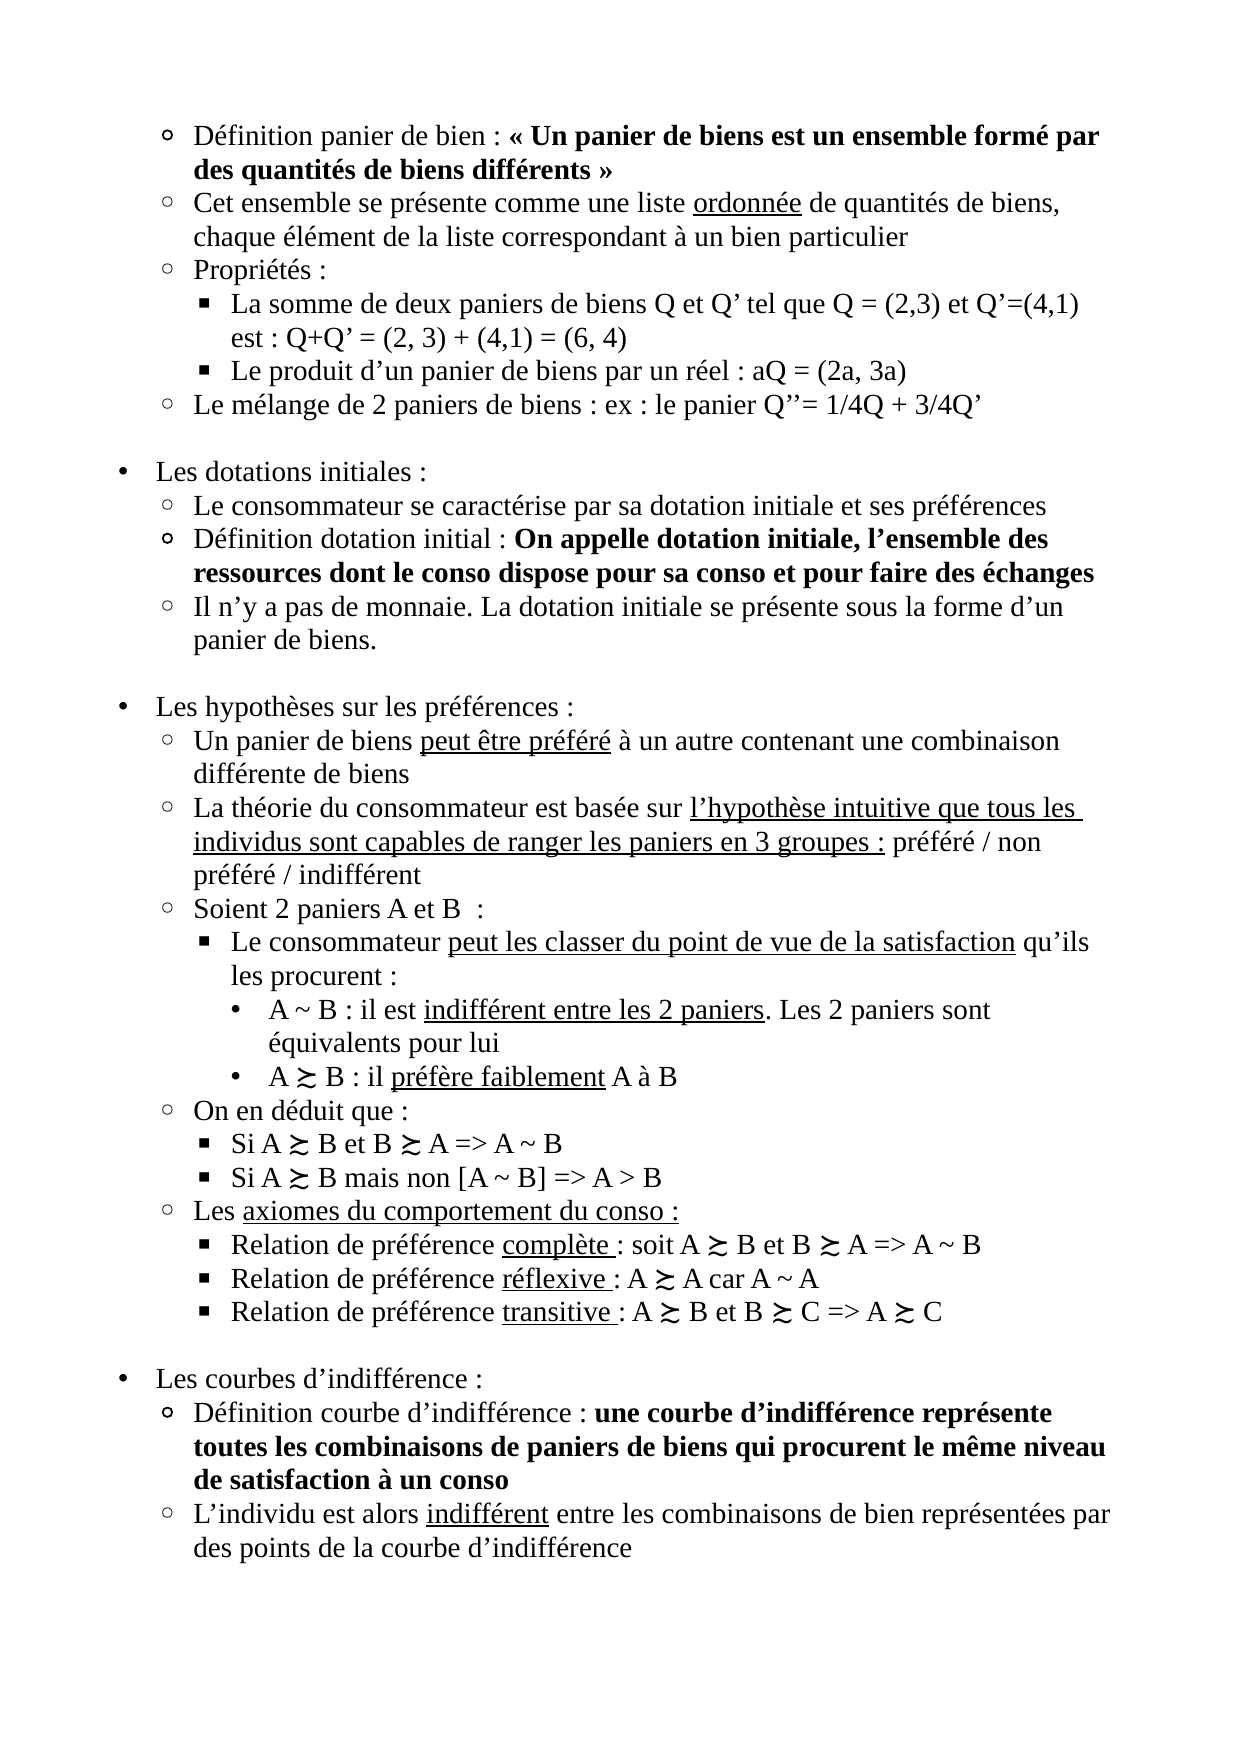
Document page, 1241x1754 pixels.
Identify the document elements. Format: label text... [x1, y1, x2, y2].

list Si A ≿ B et B ≿ A => A ~ B [193, 1126, 1122, 1160]
list Le consommateur peut les classer du point de vue de la satisfaction qu’ils les procurent : [193, 924, 1122, 992]
list Un panier de biens peut être préféré à un autre contenant une combinaison différente de biens [156, 723, 1122, 790]
list L’individu est alors indifférent entre les combinaisons de bien représentées par des points de la courbe d’indifférence [156, 1496, 1122, 1563]
list Les hypothèses sur les préférences : [118, 689, 1122, 723]
list On en déduit que : [156, 1093, 1122, 1126]
list Soient 2 paniers A et B : [156, 891, 1122, 924]
list A ~ B : il est indifférent entre les 2 paniers. Les 2 paniers sont équivalents pour lui [231, 992, 1122, 1059]
list Les axiomes du comportement du conso : [156, 1193, 1122, 1227]
list A ≿ B : il préfère faiblement A à B [231, 1059, 1122, 1093]
list Définition panier de bien : « Un panier de biens est un ensemble formé par des quantités de biens différents » [156, 118, 1122, 185]
list Le produit d’un panier de biens par un réel : aQ = (2a, 3a) [193, 353, 1122, 387]
list Propriétés : [156, 252, 1122, 286]
list La théorie du consommateur est basée sur l’hypothèse intuitive que tous les individus sont capables de ranger les paniers en 3 groupes : préféré / non préféré / indifférent [156, 790, 1122, 891]
list Relation de préférence complète : soit A ≿ B et B ≿ A => A ~ B [193, 1227, 1122, 1261]
list Les dotations initiales : [118, 454, 1122, 488]
list Relation de préférence réflexive : A ≿ A car A ~ A [193, 1261, 1122, 1294]
list Si A ≿ B mais non [A ~ B] => A > B [193, 1160, 1122, 1193]
list La somme de deux paniers de biens Q et Q’ tel que Q = (2,3) et Q’=(4,1) est : Q+Q’ = (2, 3) + (4,1) = (6, 4) [193, 286, 1122, 353]
list Cet ensemble se présente comme une liste ordonnée de quantités de biens, chaque élément de la liste correspondant à un bien particulier [156, 185, 1122, 252]
list Définition courbe d’indifférence : une courbe d’indifférence représente toutes les combinaisons de paniers de biens qui procurent le même niveau de satisfaction à un conso [156, 1395, 1122, 1496]
list Relation de préférence transitive : A ≿ B et B ≿ C => A ≿ C [193, 1294, 1122, 1328]
list Les courbes d’indifférence : [118, 1362, 1122, 1395]
list Définition dotation initial : On appelle dotation initiale, l’ensemble des ressources dont le conso dispose pour sa conso et pour faire des échanges [156, 521, 1122, 589]
list Le mélange de 2 paniers de biens : ex : le panier Q’’= 1/4Q + 3/4Q’ [156, 387, 1122, 421]
list Il n’y a pas de monnaie. La dotation initiale se présente sous la forme d’un panier de biens. [156, 589, 1122, 656]
list Le consommateur se caractérise par sa dotation initiale et ses préférences [156, 488, 1122, 521]
